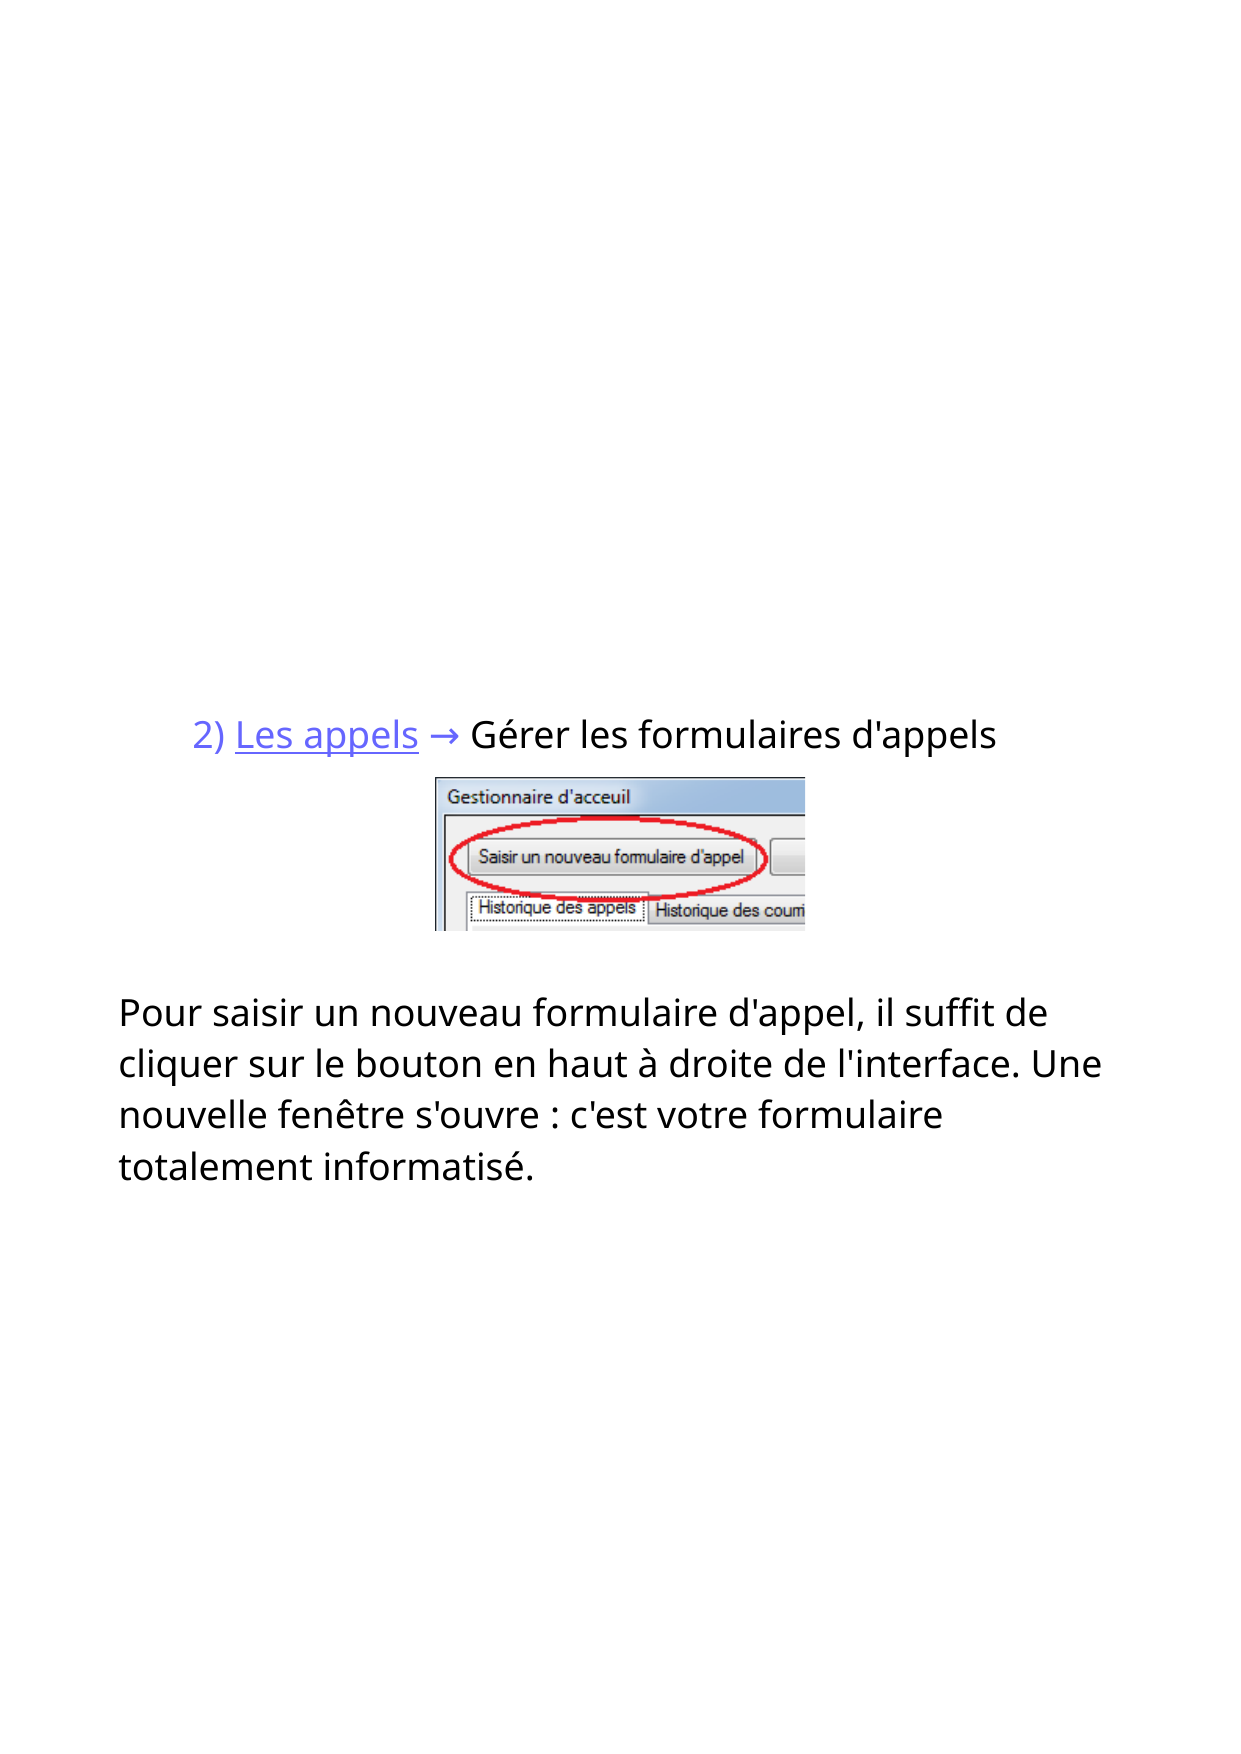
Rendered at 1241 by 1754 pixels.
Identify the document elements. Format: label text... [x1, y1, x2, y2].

text Pour saisir un nouveau formulaire d'appel, il suffit de cliquer sur le bouton en haut à droite de l'interface. Une nouvelle fenêtre s'ouvre : c'est votre formulaire totalement informatisé. [118, 987, 1122, 1191]
picture [435, 777, 806, 931]
text 2) Les appels → Gérer les formulaires d'appels [118, 708, 1122, 759]
